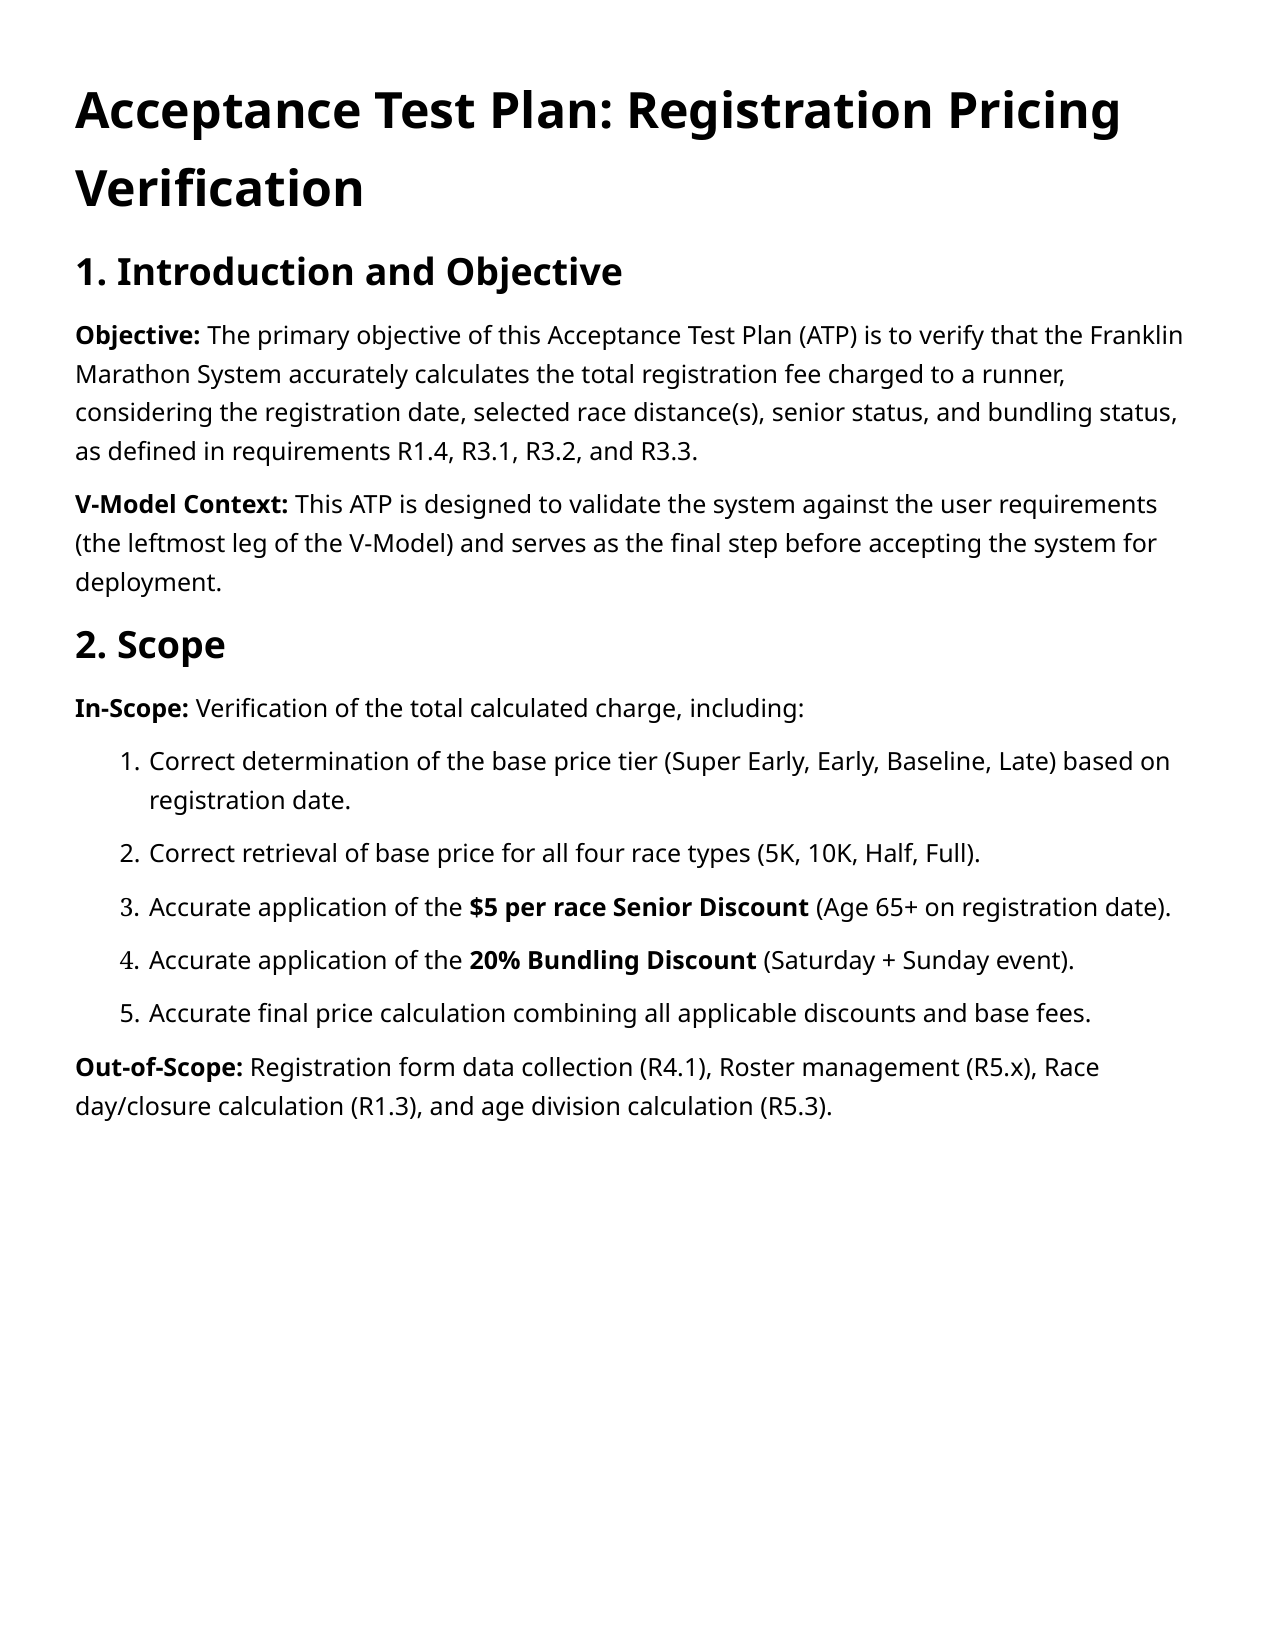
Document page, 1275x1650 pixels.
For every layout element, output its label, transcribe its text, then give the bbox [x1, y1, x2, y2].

text V-Model Context: This ATP is designed to validate the system against the user requirements (the leftmost leg of the V-Model) and serves as the final step before accepting the system for deployment. [75, 487, 1200, 599]
list Accurate final price calculation combining all applicable discounts and base fees. [119, 996, 1200, 1030]
subtitle 1. Introduction and Objective [75, 245, 1200, 296]
list Accurate application of the $5 per race Senior Discount (Age 65+ on registration date). [119, 889, 1200, 923]
list Correct retrieval of base price for all four race types (5K, 10K, Half, Full). [119, 836, 1200, 870]
list Accurate application of the 20% Bundling Discount (Saturday + Sunday event). [119, 943, 1200, 977]
list Correct determination of the base price tier (Super Early, Early, Baseline, Late) based on registration date. [119, 744, 1200, 817]
subtitle 2. Scope [75, 618, 1200, 669]
text Objective: The primary objective of this Acceptance Test Plan (ATP) is to verify that the Franklin Marathon System accurately calculates the total registration fee charged to a runner, considering the registration date, selected race distance(s), senior status, and bundling status, as defined in requirements R1.4, R3.1, R3.2, and R3.3. [75, 317, 1200, 468]
text Out-of-Scope: Registration form data collection (R4.1), Roster management (R5.x), Race day/closure calculation (R1.3), and age division calculation (R5.3). [75, 1049, 1200, 1122]
subtitle Acceptance Test Plan: Registration Pricing Verification [75, 75, 1200, 221]
text In-Scope: Verification of the total calculated charge, including: [75, 691, 1200, 725]
